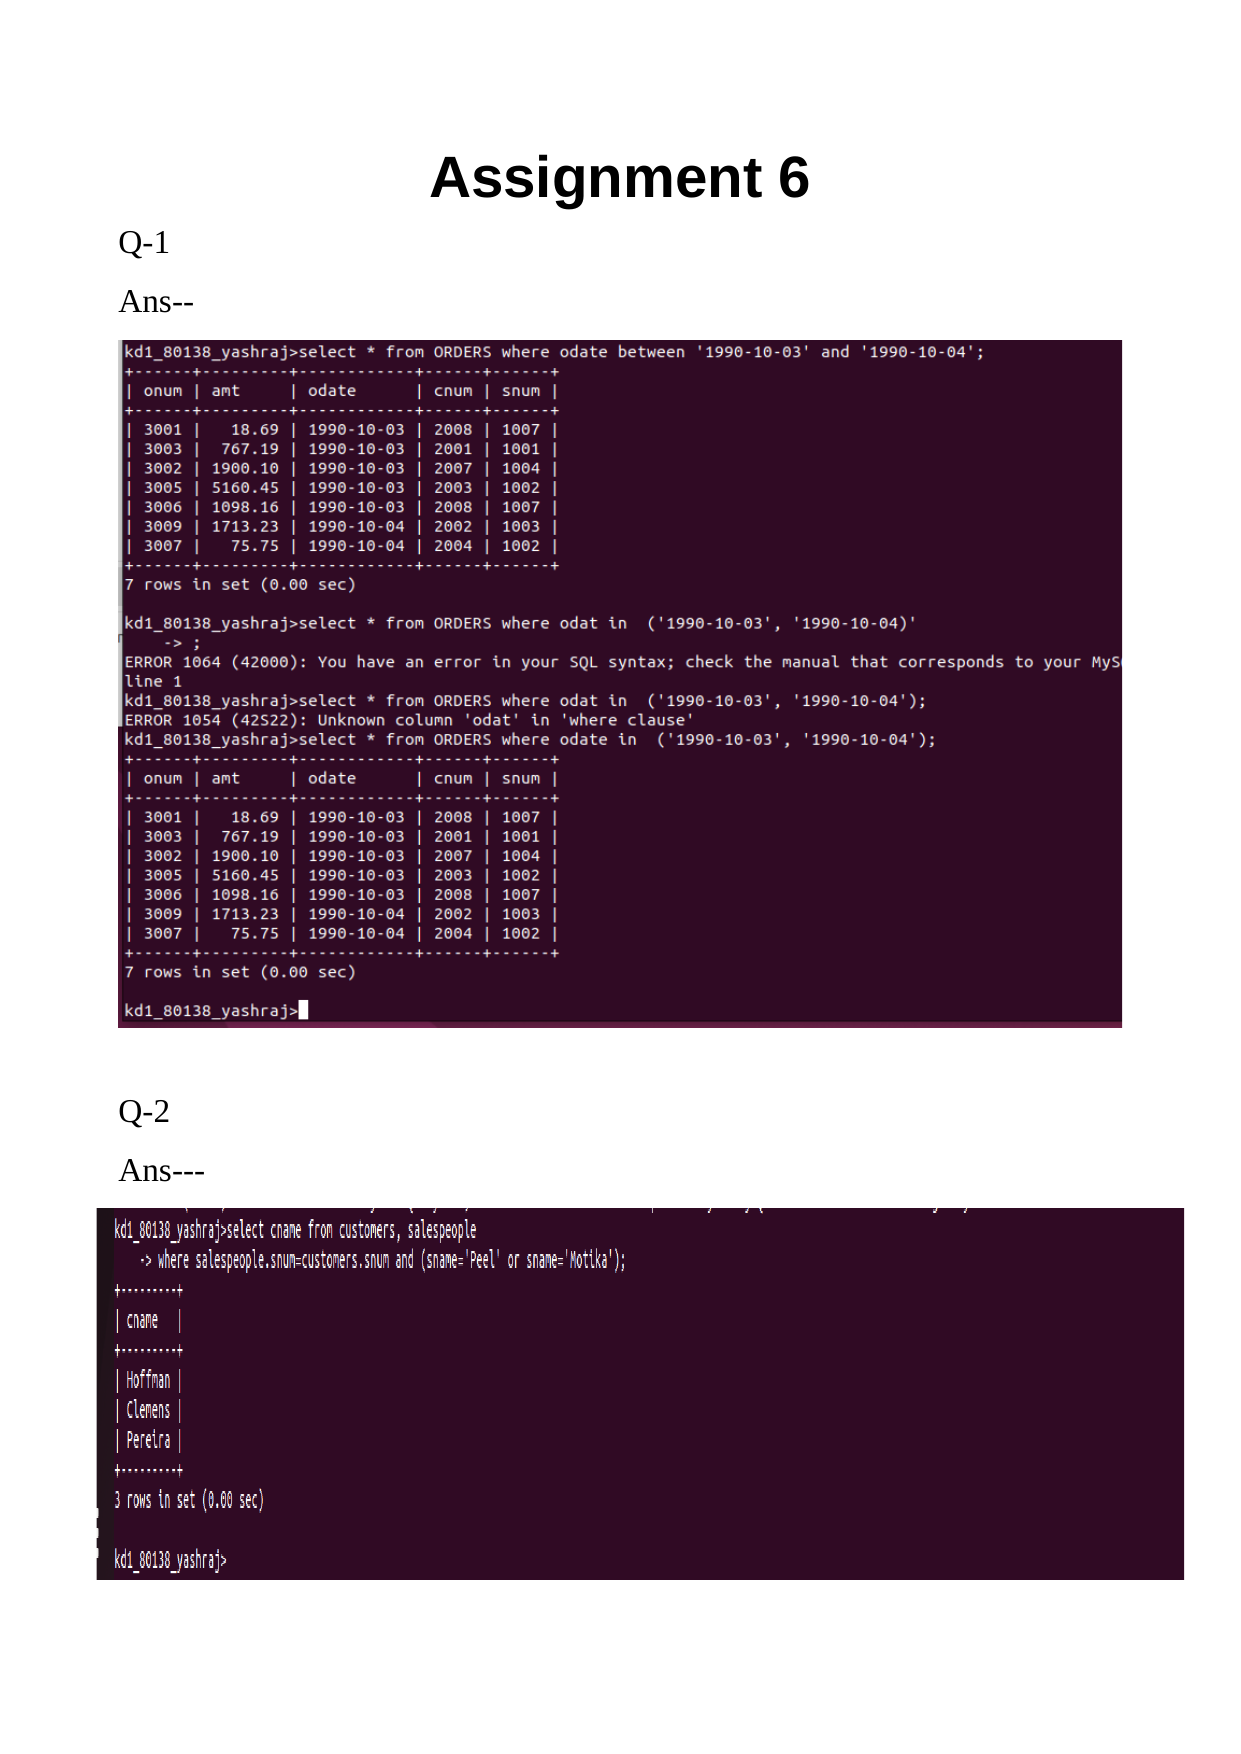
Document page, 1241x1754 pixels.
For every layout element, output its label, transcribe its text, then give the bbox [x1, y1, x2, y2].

picture [96, 1208, 1185, 1580]
picture [118, 340, 1123, 1028]
title Assignment 6 [118, 143, 1122, 210]
text Ans--- [118, 1150, 1122, 1188]
text Q-2 [118, 1092, 1122, 1130]
text Ans-- [118, 281, 1122, 320]
text Q-1 [118, 223, 1122, 261]
